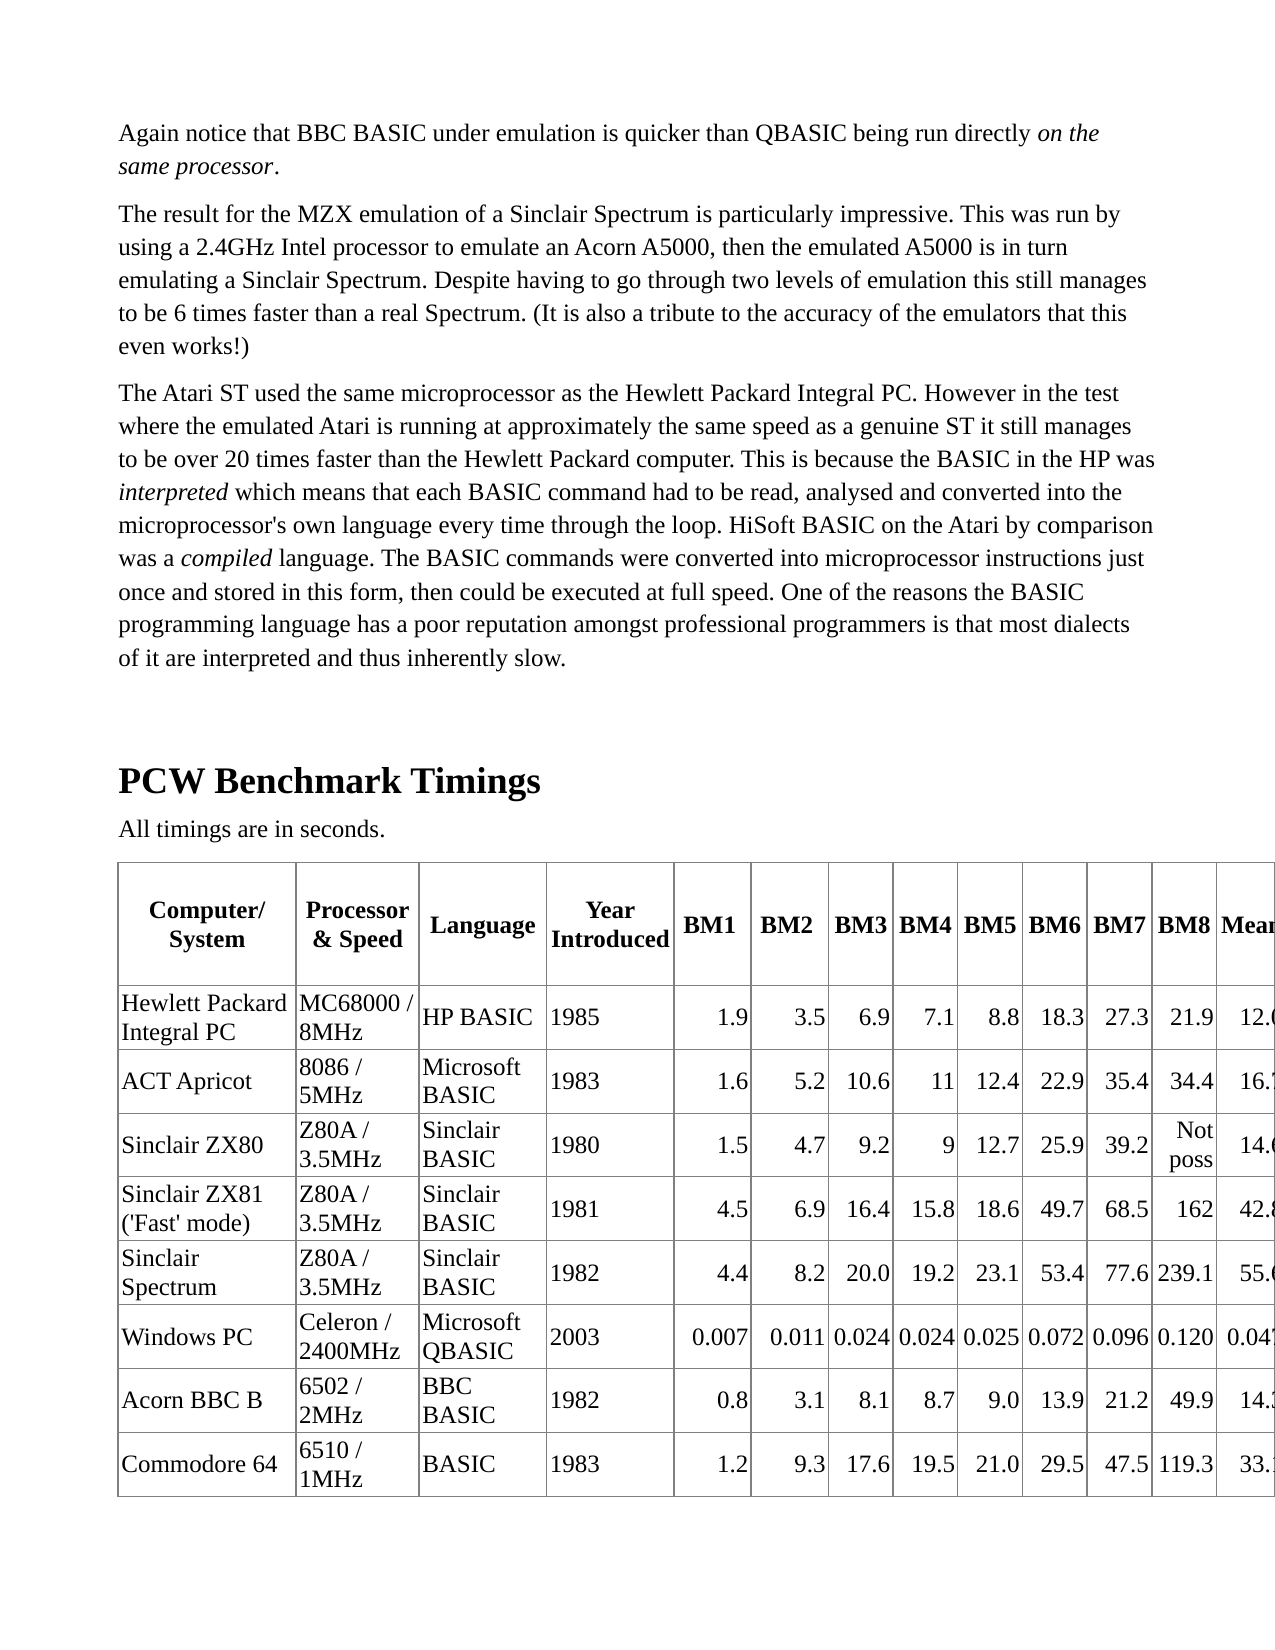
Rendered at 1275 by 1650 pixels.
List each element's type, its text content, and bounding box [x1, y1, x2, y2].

table_cell 0.8 [675, 1369, 750, 1432]
table_cell 19.5 [894, 1433, 957, 1496]
table_cell 35.4 [1088, 1050, 1151, 1112]
table_cell 3.5 [752, 986, 828, 1048]
table_cell 6.9 [752, 1177, 828, 1240]
table_cell 12.4 [958, 1050, 1022, 1112]
table_cell Hewlett Packard Integral PC [119, 986, 295, 1048]
table_cell 0.007 [675, 1305, 750, 1368]
table_cell 1981 [547, 1177, 673, 1240]
table_cell 77.6 [1088, 1241, 1151, 1304]
table_cell Windows PC [119, 1305, 295, 1368]
table_cell 0.072 [1023, 1305, 1086, 1368]
table_cell 1980 [547, 1114, 673, 1176]
table_cell BBC BASIC [420, 1369, 546, 1432]
table_header BM3 [829, 863, 892, 985]
table_cell 29.5 [1023, 1433, 1086, 1496]
table_cell 0.024 [829, 1305, 892, 1368]
table_cell Z80A / 3.5MHz [297, 1114, 418, 1176]
table_cell 13.9 [1023, 1369, 1086, 1432]
table_cell 21.9 [1153, 986, 1216, 1048]
table_cell 12.7 [958, 1114, 1022, 1176]
table_cell 16.7 [1217, 1050, 1274, 1112]
table_cell 3.1 [752, 1369, 828, 1432]
table_header Mean [1217, 863, 1274, 985]
table_cell 6502 / 2MHz [297, 1369, 418, 1432]
table_cell 1.5 [675, 1114, 750, 1176]
table_cell 119.3 [1153, 1433, 1216, 1496]
table_cell Sinclair Spectrum [119, 1241, 295, 1304]
table_cell 49.9 [1153, 1369, 1216, 1432]
table_cell 4.4 [675, 1241, 750, 1304]
table_cell Microsoft BASIC [420, 1050, 546, 1112]
table_cell 5.2 [752, 1050, 828, 1112]
table_cell 9.3 [752, 1433, 828, 1496]
table_cell Commodore 64 [119, 1433, 295, 1496]
table_cell 8086 / 5MHz [297, 1050, 418, 1112]
table_header BM2 [752, 863, 828, 985]
table_cell 18.3 [1023, 986, 1086, 1048]
table_cell Sinclair BASIC [420, 1241, 546, 1304]
table_cell 4.5 [675, 1177, 750, 1240]
subtitle PCW Benchmark Timings [118, 759, 1157, 802]
table_cell 10.6 [829, 1050, 892, 1112]
table_header Language [420, 863, 546, 985]
table_cell Sinclair ZX81 ('Fast' mode) [119, 1177, 295, 1240]
table_cell 1.2 [675, 1433, 750, 1496]
text The Atari ST used the same microprocessor as the Hewlett Packard Integral PC. However in the test where the emulated Atari is running at approximately the same speed as a genuine ST it still manages to be over 20 times faster than the Hewlett Packard computer. This is because the BASIC in the HP was interpreted which means that each BASIC command had to be read, analysed and converted into the microprocessor's own language every time through the loop. HiSoft BASIC on the Atari by comparison was a compiled language. The BASIC commands were converted into microprocessor instructions just once and stored in this form, then could be executed at full speed. One of the reasons the BASIC programming language has a poor reputation amongst professional programmers is that most dialects of it are interpreted and thus inherently slow. [118, 378, 1157, 671]
table_cell Not poss [1153, 1114, 1216, 1176]
table_cell 0.120 [1153, 1305, 1216, 1368]
table_cell 8.2 [752, 1241, 828, 1304]
table_cell 23.1 [958, 1241, 1022, 1304]
table_cell 55.6 [1217, 1241, 1274, 1304]
table_cell 2003 [547, 1305, 673, 1368]
table_cell 1983 [547, 1050, 673, 1112]
table_cell Z80A / 3.5MHz [297, 1241, 418, 1304]
table_cell 53.4 [1023, 1241, 1086, 1304]
table_cell 1.9 [675, 986, 750, 1048]
table_cell 8.1 [829, 1369, 892, 1432]
table_header BM6 [1023, 863, 1086, 985]
text The result for the MZX emulation of a Sinclair Spectrum is particularly impressive. This was run by using a 2.4GHz Intel processor to emulate an Acorn A5000, then the emulated A5000 is in turn emulating a Sinclair Spectrum. Despite having to go through two levels of emulation this still manages to be 6 times faster than a real Spectrum. (It is also a tribute to the accuracy of the emulators that this even works!) [118, 199, 1157, 359]
table_cell 0.096 [1088, 1305, 1151, 1368]
table_cell Microsoft QBASIC [420, 1305, 546, 1368]
table_cell Sinclair BASIC [420, 1177, 546, 1240]
table_header BM8 [1153, 863, 1216, 985]
table_cell 9 [894, 1114, 957, 1176]
table_cell 22.9 [1023, 1050, 1086, 1112]
table_cell 1982 [547, 1241, 673, 1304]
table_cell 34.4 [1153, 1050, 1216, 1112]
table_cell Acorn BBC B [119, 1369, 295, 1432]
table_cell 20.0 [829, 1241, 892, 1304]
table_cell Z80A / 3.5MHz [297, 1177, 418, 1240]
table_header BM5 [958, 863, 1022, 985]
table_cell 8.7 [894, 1369, 957, 1432]
table_header BM4 [894, 863, 957, 985]
table_cell 239.1 [1153, 1241, 1216, 1304]
text Again notice that BBC BASIC under emulation is quicker than QBASIC being run directly on the same processor. [118, 118, 1157, 180]
table_header BM1 [675, 863, 750, 985]
table_cell 21.2 [1088, 1369, 1151, 1432]
table_cell 42.8 [1217, 1177, 1274, 1240]
table_cell 14.6 [1217, 1114, 1274, 1176]
table_cell 27.3 [1088, 986, 1151, 1048]
table_cell 68.5 [1088, 1177, 1151, 1240]
table_cell BASIC [420, 1433, 546, 1496]
table_cell 49.7 [1023, 1177, 1086, 1240]
table_cell 15.8 [894, 1177, 957, 1240]
table_header Year Introduced [547, 863, 673, 985]
table_cell 39.2 [1088, 1114, 1151, 1176]
table_cell 21.0 [958, 1433, 1022, 1496]
table_cell 11 [894, 1050, 957, 1112]
table_cell 33.1 [1217, 1433, 1274, 1496]
table_cell Celeron / 2400MHz [297, 1305, 418, 1368]
table_cell ACT Apricot [119, 1050, 295, 1112]
table_cell 7.1 [894, 986, 957, 1048]
table_cell MC68000 / 8MHz [297, 986, 418, 1048]
table_cell 1982 [547, 1369, 673, 1432]
table_cell 9.0 [958, 1369, 1022, 1432]
table_cell 162 [1153, 1177, 1216, 1240]
table_cell 0.024 [894, 1305, 957, 1368]
table_cell 1983 [547, 1433, 673, 1496]
table_cell 6510 / 1MHz [297, 1433, 418, 1496]
table_header Processor & Speed [297, 863, 418, 985]
table_cell 16.4 [829, 1177, 892, 1240]
table_cell 8.8 [958, 986, 1022, 1048]
table_cell Sinclair ZX80 [119, 1114, 295, 1176]
table_cell 12.0 [1217, 986, 1274, 1048]
table_cell 19.2 [894, 1241, 957, 1304]
table_cell 47.5 [1088, 1433, 1151, 1496]
table_cell 0.011 [752, 1305, 828, 1368]
table_cell 4.7 [752, 1114, 828, 1176]
table_cell Sinclair BASIC [420, 1114, 546, 1176]
text All timings are in seconds. [118, 814, 1157, 843]
table_cell 25.9 [1023, 1114, 1086, 1176]
table_cell 9.2 [829, 1114, 892, 1176]
table_cell 18.6 [958, 1177, 1022, 1240]
table_cell 0.047 [1217, 1305, 1274, 1368]
table_cell 17.6 [829, 1433, 892, 1496]
table_cell 1.6 [675, 1050, 750, 1112]
table_header BM7 [1088, 863, 1151, 985]
table_cell HP BASIC [420, 986, 546, 1048]
table_cell 14.3 [1217, 1369, 1274, 1432]
table_cell 6.9 [829, 986, 892, 1048]
table_header Computer/System [119, 863, 295, 985]
table_cell 1985 [547, 986, 673, 1048]
table_cell 0.025 [958, 1305, 1022, 1368]
